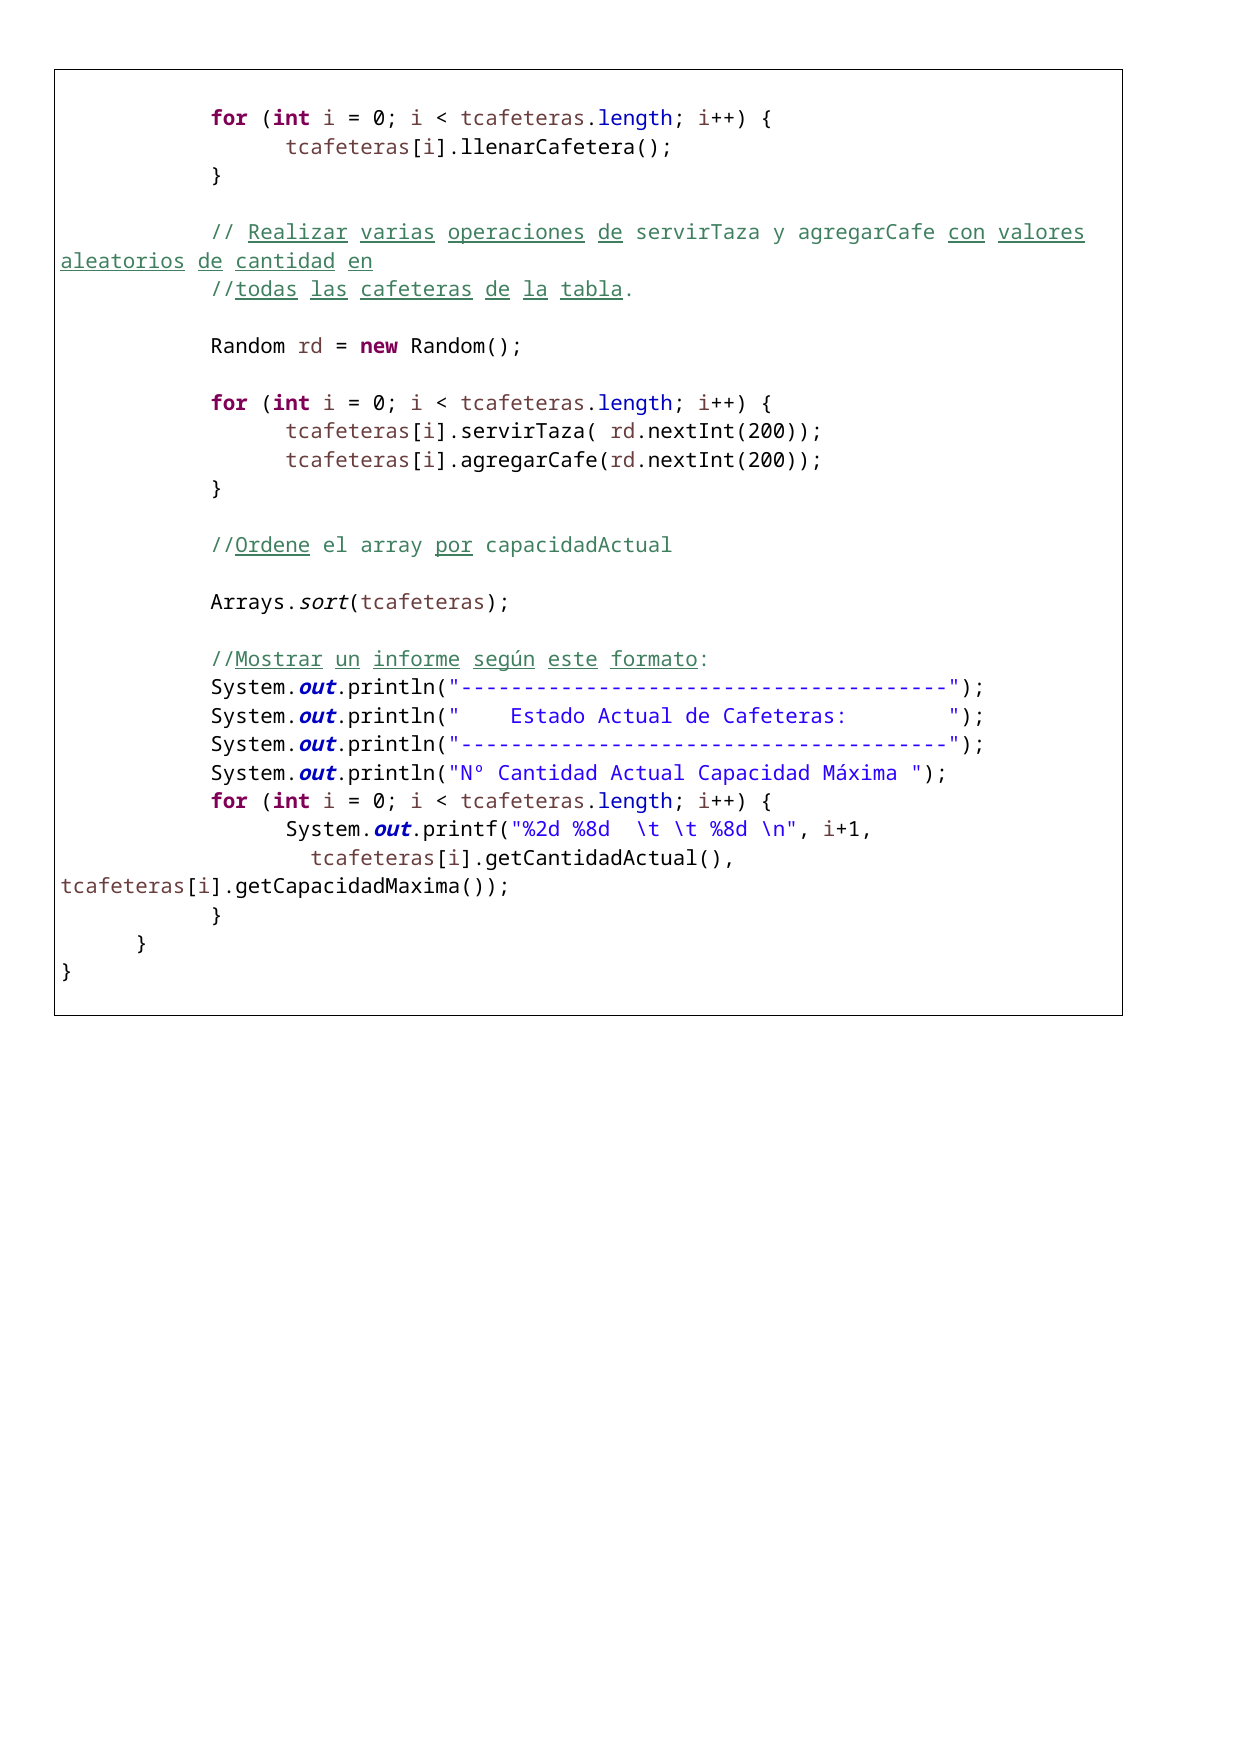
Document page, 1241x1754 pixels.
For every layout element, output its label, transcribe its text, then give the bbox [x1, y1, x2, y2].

table_header for (int i = 0; i < tcafeteras.length; i++) { tcafeteras[i].llenarCafetera(); } // Realizar varias operaciones de servirTaza y agregarCafe con valores aleatorios de cantidad en //todas las cafeteras de la tabla. Random rd = new Random(); for (int i = 0; i < tcafeteras.length; i++) { tcafeteras[i].servirTaza( rd.nextInt(200)); tcafeteras[i].agregarCafe(rd.nextInt(200)); } //Ordene el array por capacidadActual Arrays.sort(tcafeteras); //Mostrar un informe según este formato: System.out.println("---------------------------------------"); System.out.println(" Estado Actual de Cafeteras: "); System.out.println("---------------------------------------"); System.out.println("Nº Cantidad Actual Capacidad Máxima "); for (int i = 0; i < tcafeteras.length; i++) { System.out.printf("%2d %8d \t \t %8d \n", i+1, tcafeteras[i].getCantidadActual(), tcafeteras[i].getCapacidadMaxima()); } } } [55, 70, 1122, 1015]
